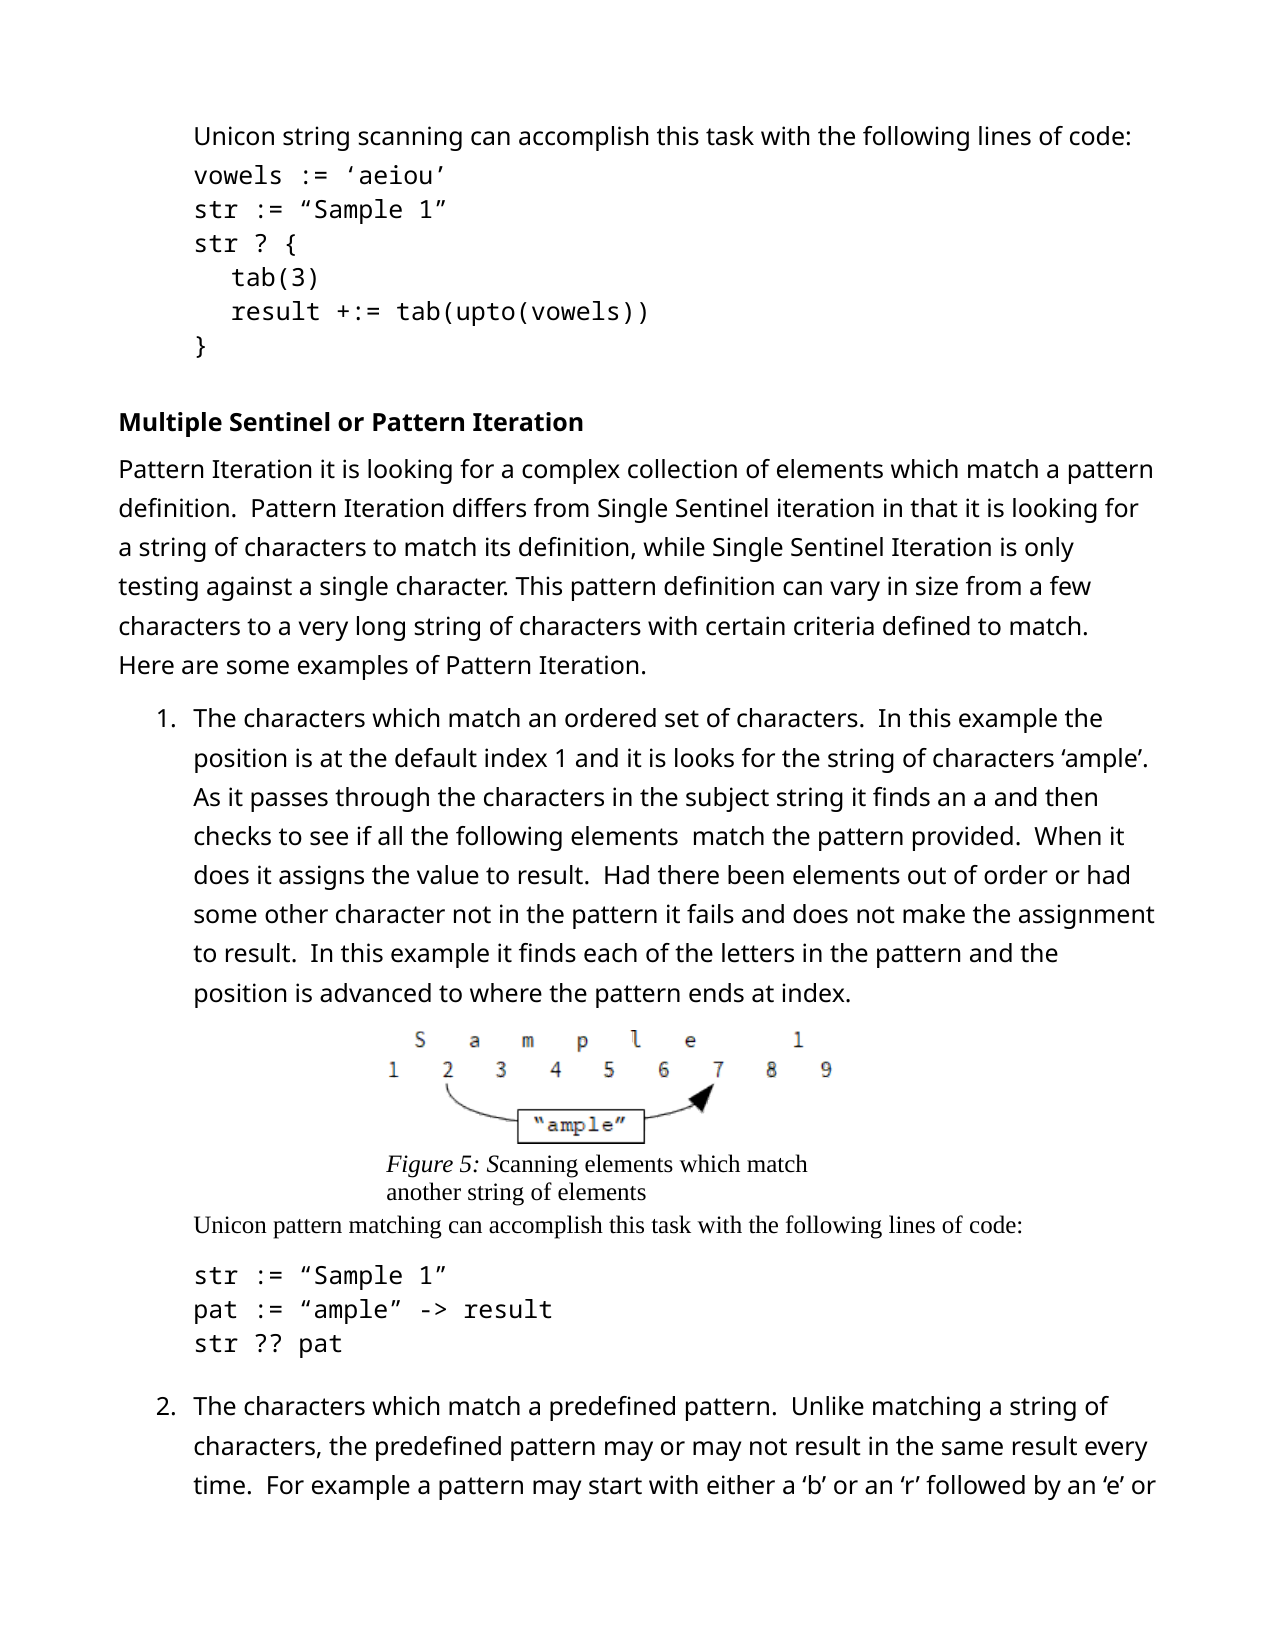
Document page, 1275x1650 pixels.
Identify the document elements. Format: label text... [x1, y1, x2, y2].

list pat := “ample” -> result [156, 1292, 1157, 1326]
list The characters which match an ordered set of characters. In this example the position is at the default index 1 and it is looks for the string of characters ‘ample’. As it passes through the characters in the subject string it finds an a and then checks to see if all the following elements match the pattern provided. When it does it assigns the value to result. Had there been elements out of order or had some other character not in the pattern it fails and does not make the assignment to result. In this example it finds each of the letters in the pattern and the position is advanced to where the pattern ends at index. [156, 701, 1157, 1009]
list str ? { [156, 225, 1157, 259]
list } [118, 328, 1157, 362]
list Unicon string scanning can accomplish this task with the following lines of code: [156, 118, 1157, 152]
list str := “Sample 1” [156, 1258, 1157, 1292]
subtitle Multiple Sentinel or Pattern Iteration [118, 405, 1157, 439]
list Unicon pattern matching can accomplish this task with the following lines of code: [156, 1018, 1157, 1239]
list result +:= tab(upto(vowels)) [193, 293, 1157, 328]
list str ?? pat [156, 1326, 1157, 1360]
list str := “Sample 1” [156, 191, 1157, 225]
picture [386, 1030, 833, 1144]
list The characters which match a predefined pattern. Unlike matching a string of characters, the predefined pattern may or may not result in the same result every time. For example a pattern may start with either a ‘b’ or an ‘r’ followed by an ‘e’ or [156, 1389, 1157, 1501]
text Pattern Iteration it is looking for a complex collection of elements which match a pattern definition. Pattern Iteration differs from Single Sentinel iteration in that it is looking for a string of characters to match its definition, while Single Sentinel Iteration is only testing against a single character. This pattern definition can vary in size from a few characters to a very long string of characters with certain criteria defined to match. Here are some examples of Pattern Iteration. [118, 452, 1157, 681]
list Figure 5: Scanning elements which match another string of elements [386, 1144, 833, 1206]
list tab(3) [193, 259, 1157, 293]
list vowels := ‘aeiou’ [156, 157, 1157, 191]
